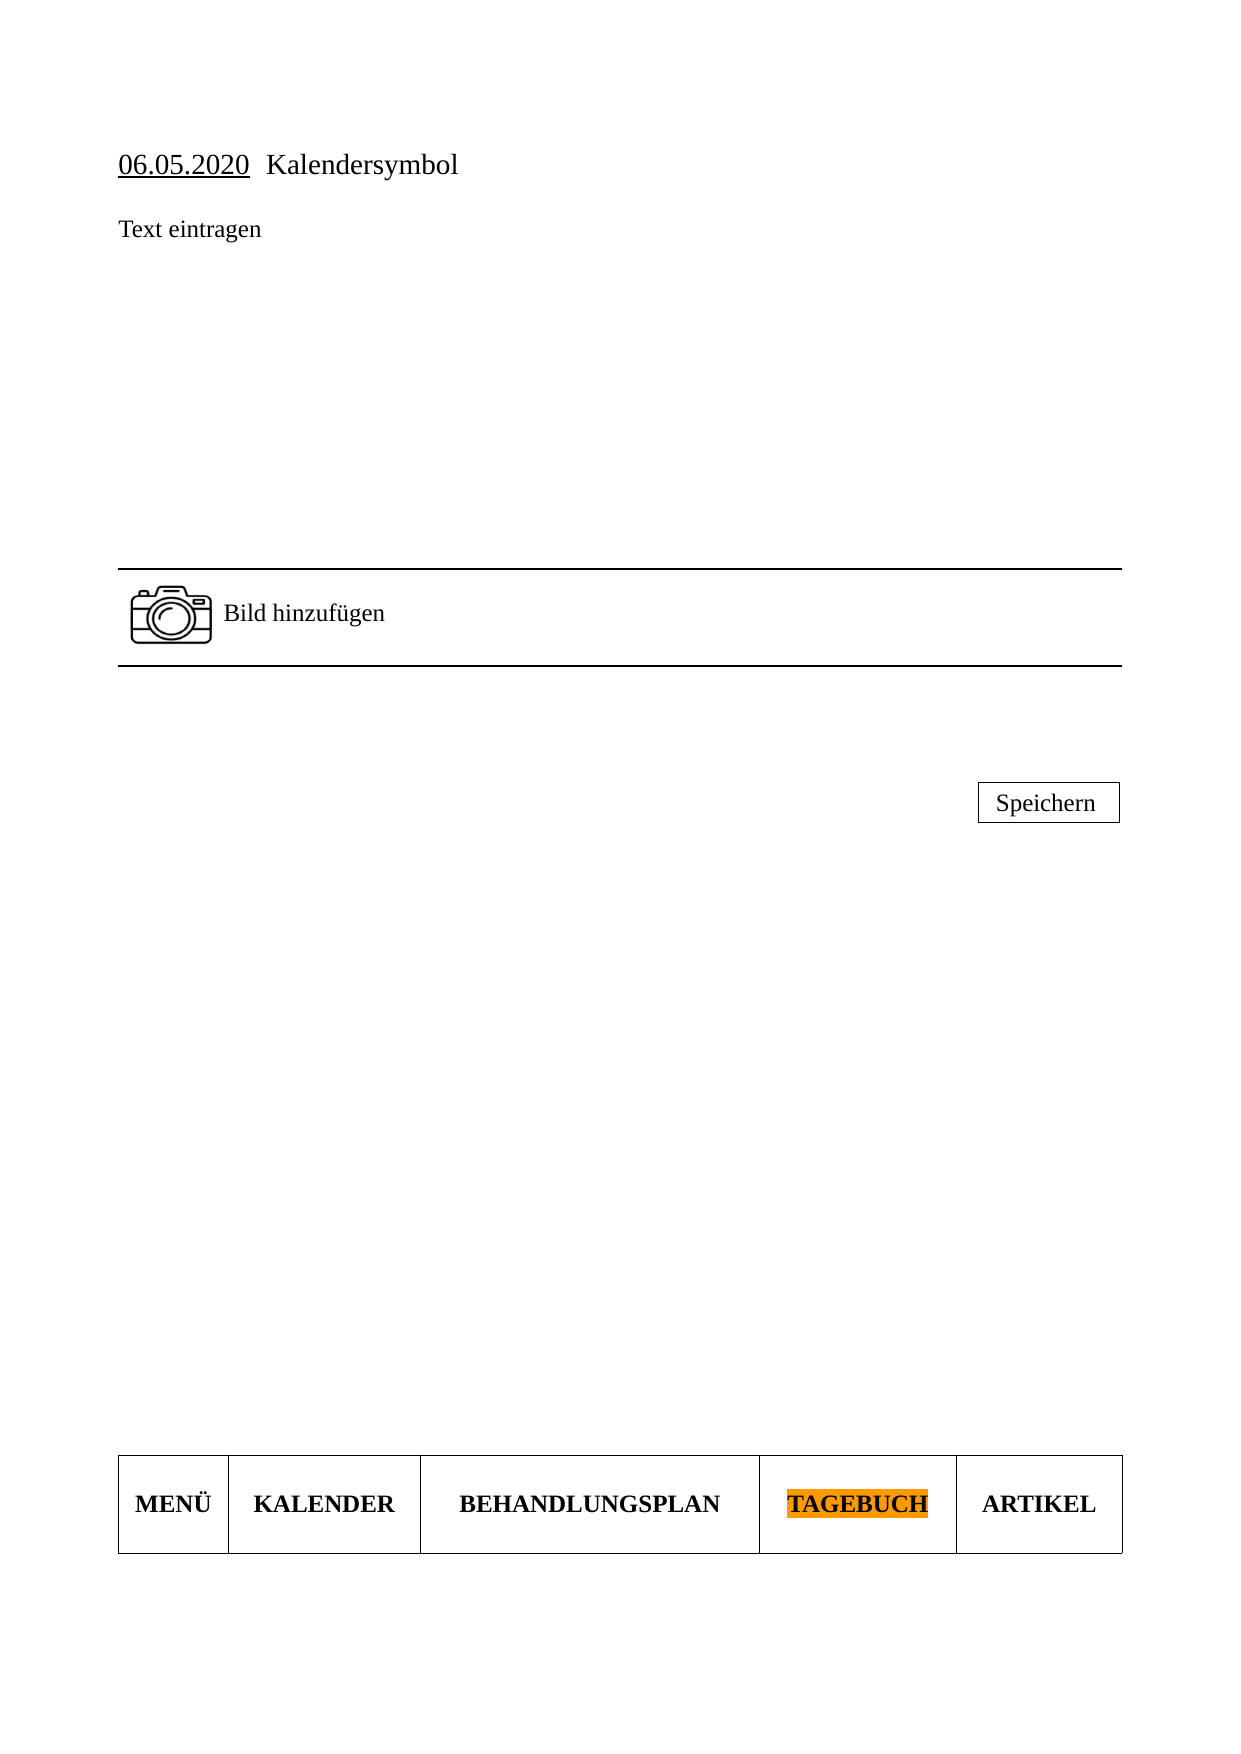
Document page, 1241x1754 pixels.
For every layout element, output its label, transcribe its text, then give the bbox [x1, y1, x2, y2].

table_header ARTIKEL [957, 1456, 1122, 1553]
table_header BEHANDLUNGSPLAN [421, 1456, 759, 1553]
table_header MENÜ [119, 1456, 228, 1553]
text Bild hinzufügen [214, 598, 1122, 627]
text 06.05.2020 Kalendersymbol [118, 147, 1122, 180]
picture [128, 581, 214, 656]
table_header TAGEBUCH [760, 1456, 956, 1553]
text Text eintragen [118, 214, 1122, 243]
table_header KALENDER [229, 1456, 420, 1553]
table_header Speichern [979, 783, 1119, 822]
